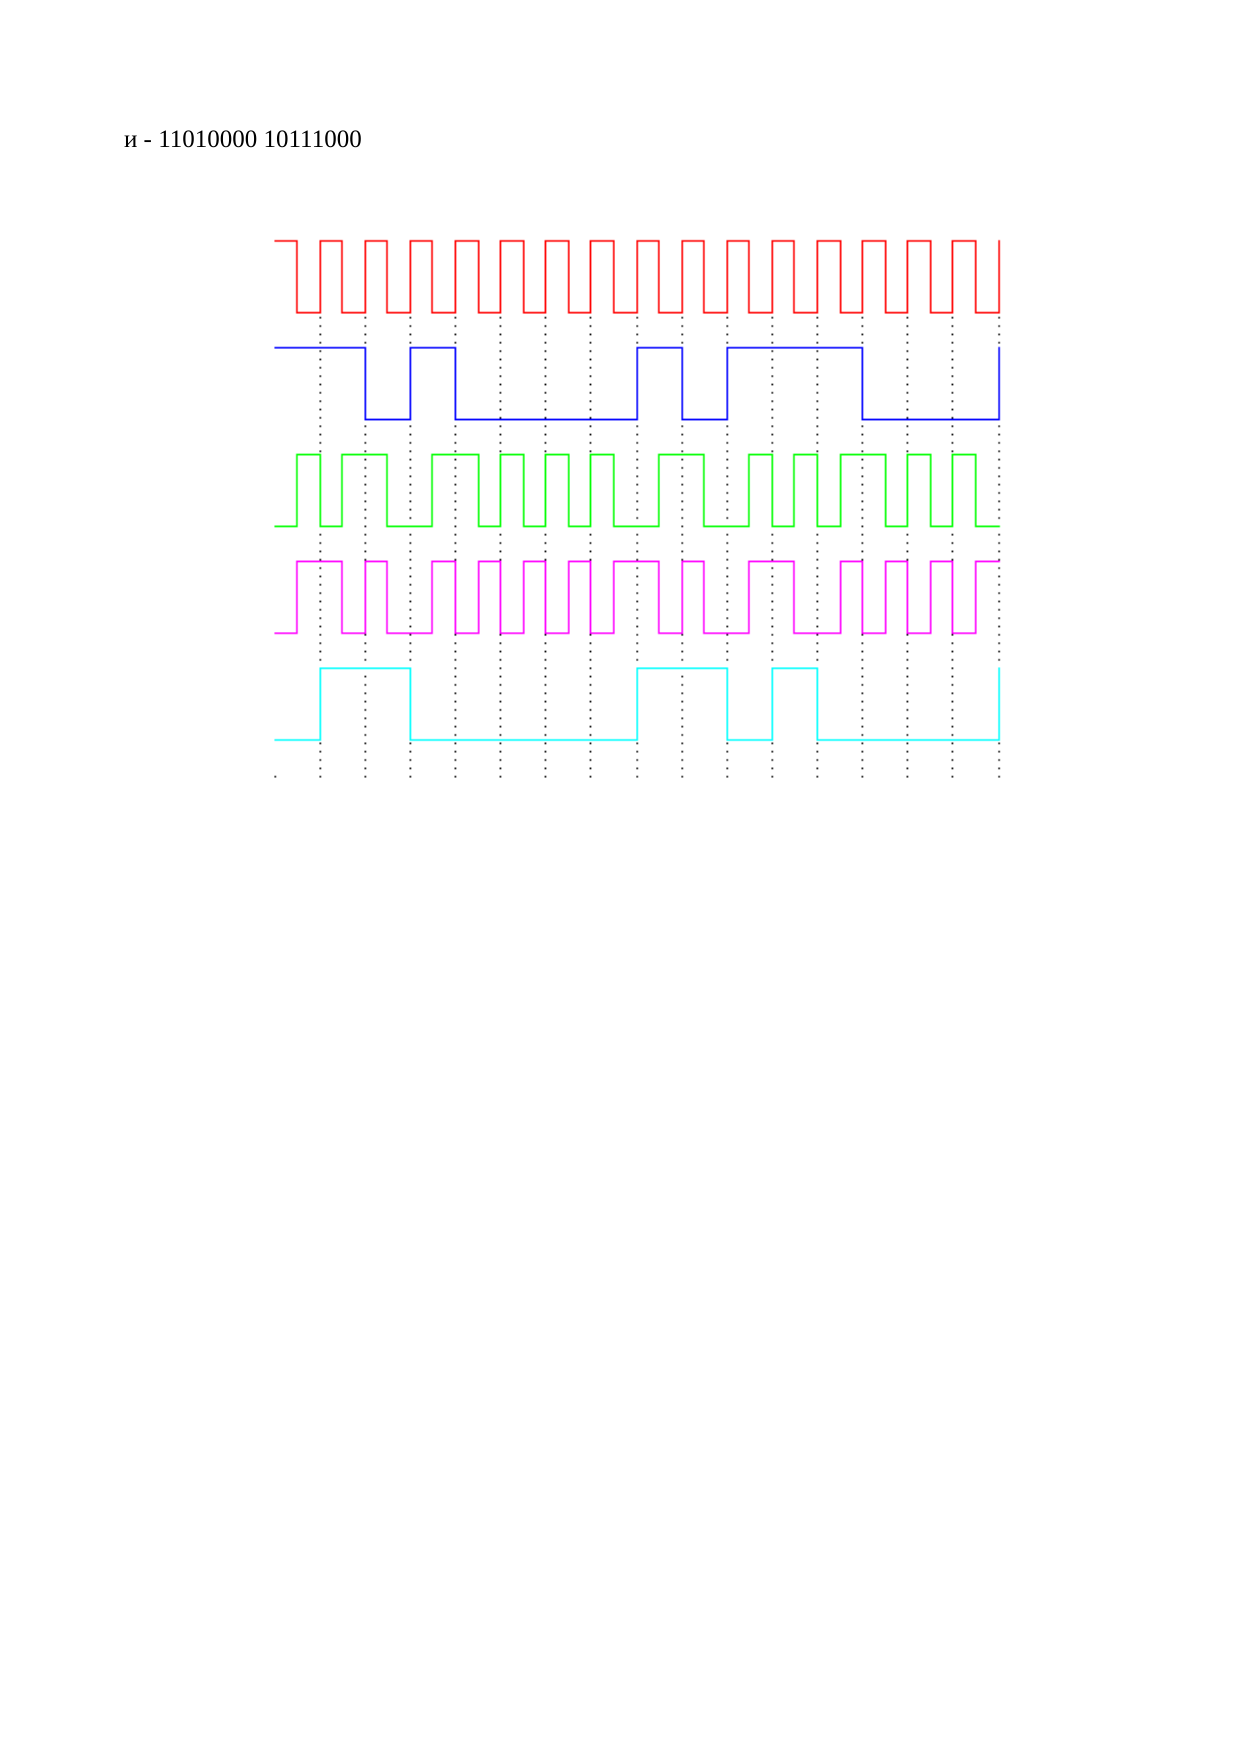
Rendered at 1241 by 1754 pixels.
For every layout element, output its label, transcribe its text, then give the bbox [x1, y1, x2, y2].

table_cell и - 11010000 10111000 [118, 118, 1122, 887]
picture [153, 152, 1087, 853]
